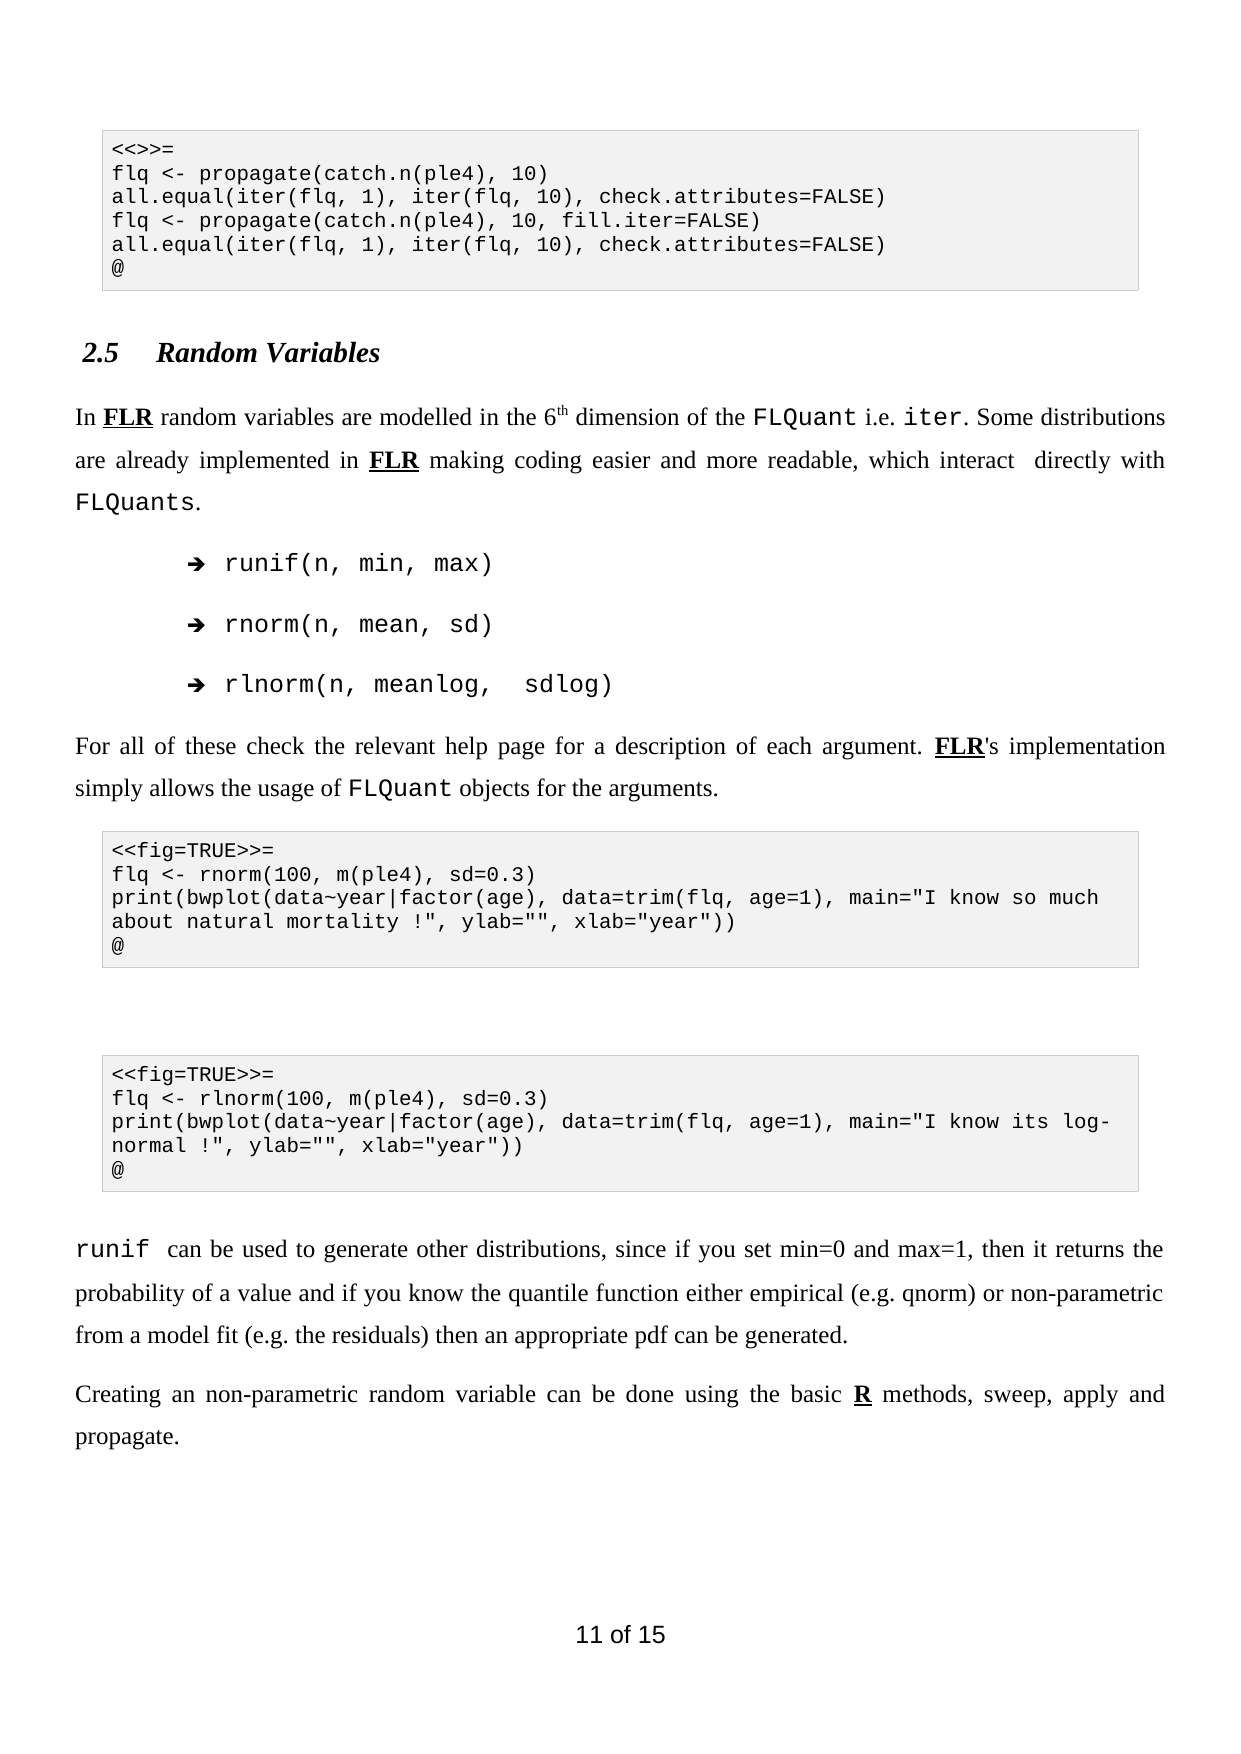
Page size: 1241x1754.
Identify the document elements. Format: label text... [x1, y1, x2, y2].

text print(bwplot(data~year|factor(age), data=trim(flq, age=1), main="I know so much about natural mortality !", ylab="", xlab="year")) [111, 887, 1129, 935]
text print(bwplot(data~year|factor(age), data=trim(flq, age=1), main="I know its log-normal !", ylab="", xlab="year")) [111, 1111, 1129, 1159]
text <<>>= [111, 139, 1129, 163]
text For all of these check the relevant help page for a description of each argument. FLR's implementation simply allows the usage of FLQuant objects for the arguments. [75, 732, 1166, 804]
text all.equal(iter(flq, 1), iter(flq, 10), check.attributes=FALSE) [111, 186, 1129, 210]
text @ [111, 257, 1129, 281]
list rnorm(n, mean, sd) [186, 611, 1166, 640]
text <<fig=TRUE>>= [111, 1064, 1129, 1088]
text <<fig=TRUE>>= [111, 840, 1129, 864]
text @ [111, 1159, 1129, 1182]
subtitle Random Variables [75, 118, 1166, 368]
list runif(n, min, max) [186, 551, 1166, 579]
text In FLR random variables are modelled in the 6th dimension of the FLQuant i.e. iter. Some distributions are already implemented in FLR making coding easier and more readable, which interact directly with FLQuants. [75, 403, 1166, 518]
text runif can be used to generate other distributions, since if you set min=0 and max=1, then it returns the probability of a value and if you know the quantile function either empirical (e.g. qnorm) or non-parametric from a model fit (e.g. the residuals) then an appropriate pdf can be generated. [75, 1043, 1166, 1348]
text all.equal(iter(flq, 1), iter(flq, 10), check.attributes=FALSE) [111, 234, 1129, 257]
text @ [111, 935, 1129, 958]
list rlnorm(n, meanlog, sdlog) [186, 672, 1166, 700]
text Creating an non-parametric random variable can be done using the basic R methods, sweep, apply and propagate. [75, 1380, 1166, 1450]
text flq <- rnorm(100, m(ple4), sd=0.3) [111, 864, 1129, 887]
text flq <- propagate(catch.n(ple4), 10, fill.iter=FALSE) [111, 210, 1129, 234]
text flq <- propagate(catch.n(ple4), 10) [111, 163, 1129, 186]
text flq <- rlnorm(100, m(ple4), sd=0.3) [111, 1088, 1129, 1111]
